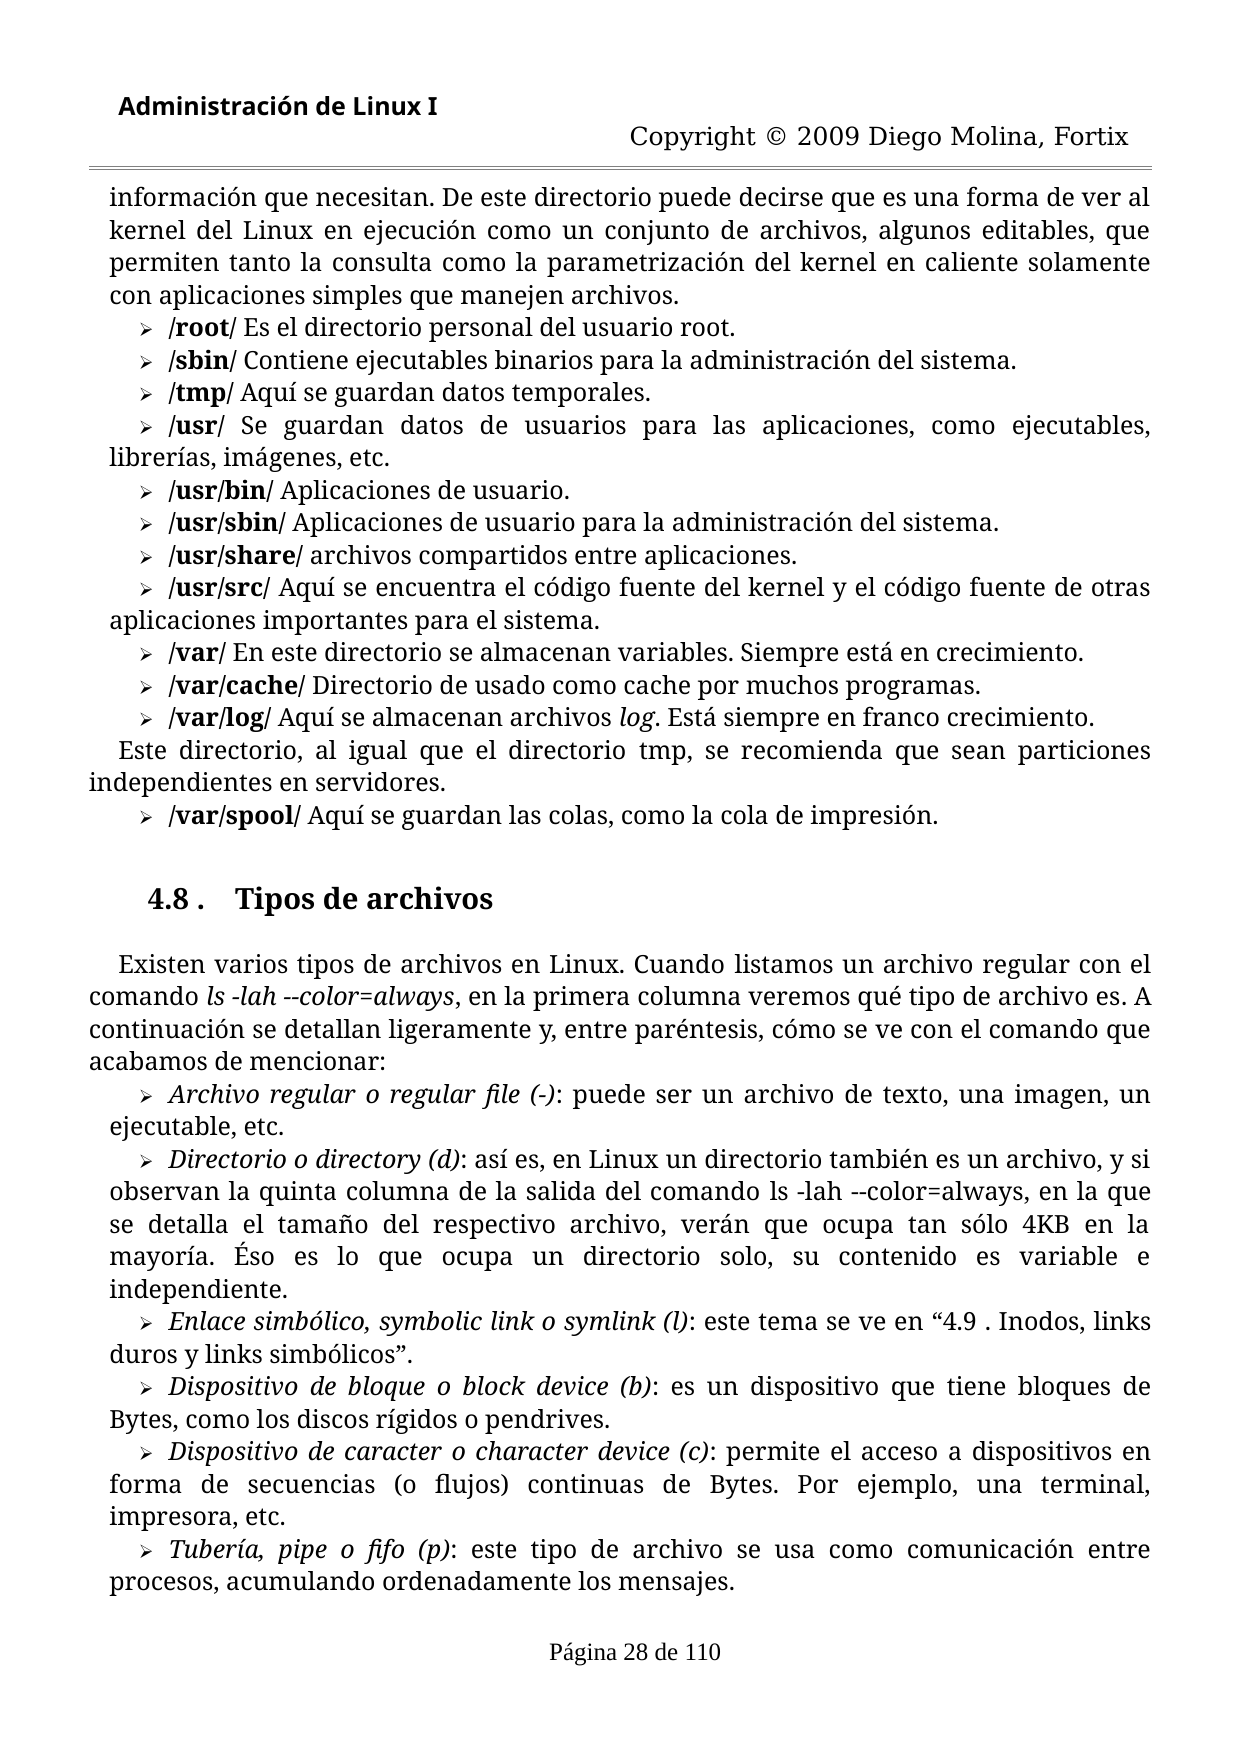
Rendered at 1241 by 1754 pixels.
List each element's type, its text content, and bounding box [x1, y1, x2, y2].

list /var/cache/ Directorio de usado como cache por muchos programas. [88, 668, 1152, 701]
subtitle Tipos de archivos [88, 878, 1152, 918]
list /usr/ Se guardan datos de usuarios para las aplicaciones, como ejecutables, librerías, imágenes, etc. [88, 408, 1152, 473]
list /usr/sbin/ Aplicaciones de usuario para la administración del sistema. [88, 506, 1152, 538]
text Existen varios tipos de archivos en Linux. Cuando listamos un archivo regular con el comando ls -lah --color=always, en la primera columna veremos qué tipo de archivo es. A continuación se detallan ligeramente y, entre paréntesis, cómo se ve con el comando que acabamos de mencionar: [88, 947, 1152, 1077]
list /tmp/ Aquí se guardan datos temporales. [88, 376, 1152, 408]
list Archivo regular o regular file (-): puede ser un archivo de texto, una imagen, un ejecutable, etc. [88, 1077, 1152, 1142]
list /sbin/ Contiene ejecutables binarios para la administración del sistema. [88, 343, 1152, 376]
list Enlace simbólico, symbolic link o symlink (l): este tema se ve en “4.9 . Inodos, links duros y links simbólicos”. [88, 1304, 1152, 1369]
list Tubería, pipe o fifo (p): este tipo de archivo se usa como comunicación entre procesos, acumulando ordenadamente los mensajes. [88, 1532, 1152, 1597]
list información que necesitan. De este directorio puede decirse que es una forma de ver al kernel del Linux en ejecución como un conjunto de archivos, algunos editables, que permiten tanto la consulta como la parametrización del kernel en caliente solamente con aplicaciones simples que manejen archivos. [88, 181, 1152, 311]
list /usr/bin/ Aplicaciones de usuario. [88, 473, 1152, 506]
list Dispositivo de bloque o block device (b): es un dispositivo que tiene bloques de Bytes, como los discos rígidos o pendrives. [88, 1369, 1152, 1434]
list /var/ En este directorio se almacenan variables. Siempre está en crecimiento. [88, 636, 1152, 668]
list /var/spool/ Aquí se guardan las colas, como la cola de impresión. [88, 798, 1152, 831]
list /usr/share/ archivos compartidos entre aplicaciones. [88, 538, 1152, 571]
list /root/ Es el directorio personal del usuario root. [88, 311, 1152, 343]
list /usr/src/ Aquí se encuentra el código fuente del kernel y el código fuente de otras aplicaciones importantes para el sistema. [88, 571, 1152, 636]
text Este directorio, al igual que el directorio tmp, se recomienda que sean particiones independientes en servidores. [88, 733, 1152, 798]
list Dispositivo de caracter o character device (c): permite el acceso a dispositivos en forma de secuencias (o flujos) continuas de Bytes. Por ejemplo, una terminal, impresora, etc. [88, 1434, 1152, 1532]
list Directorio o directory (d): así es, en Linux un directorio también es un archivo, y si observan la quinta columna de la salida del comando ls -lah --color=always, en la que se detalla el tamaño del respectivo archivo, verán que ocupa tan sólo 4KB en la mayoría. Éso es lo que ocupa un directorio solo, su contenido es variable e independiente. [88, 1142, 1152, 1304]
list /var/log/ Aquí se almacenan archivos log. Está siempre en franco crecimiento. [88, 701, 1152, 733]
